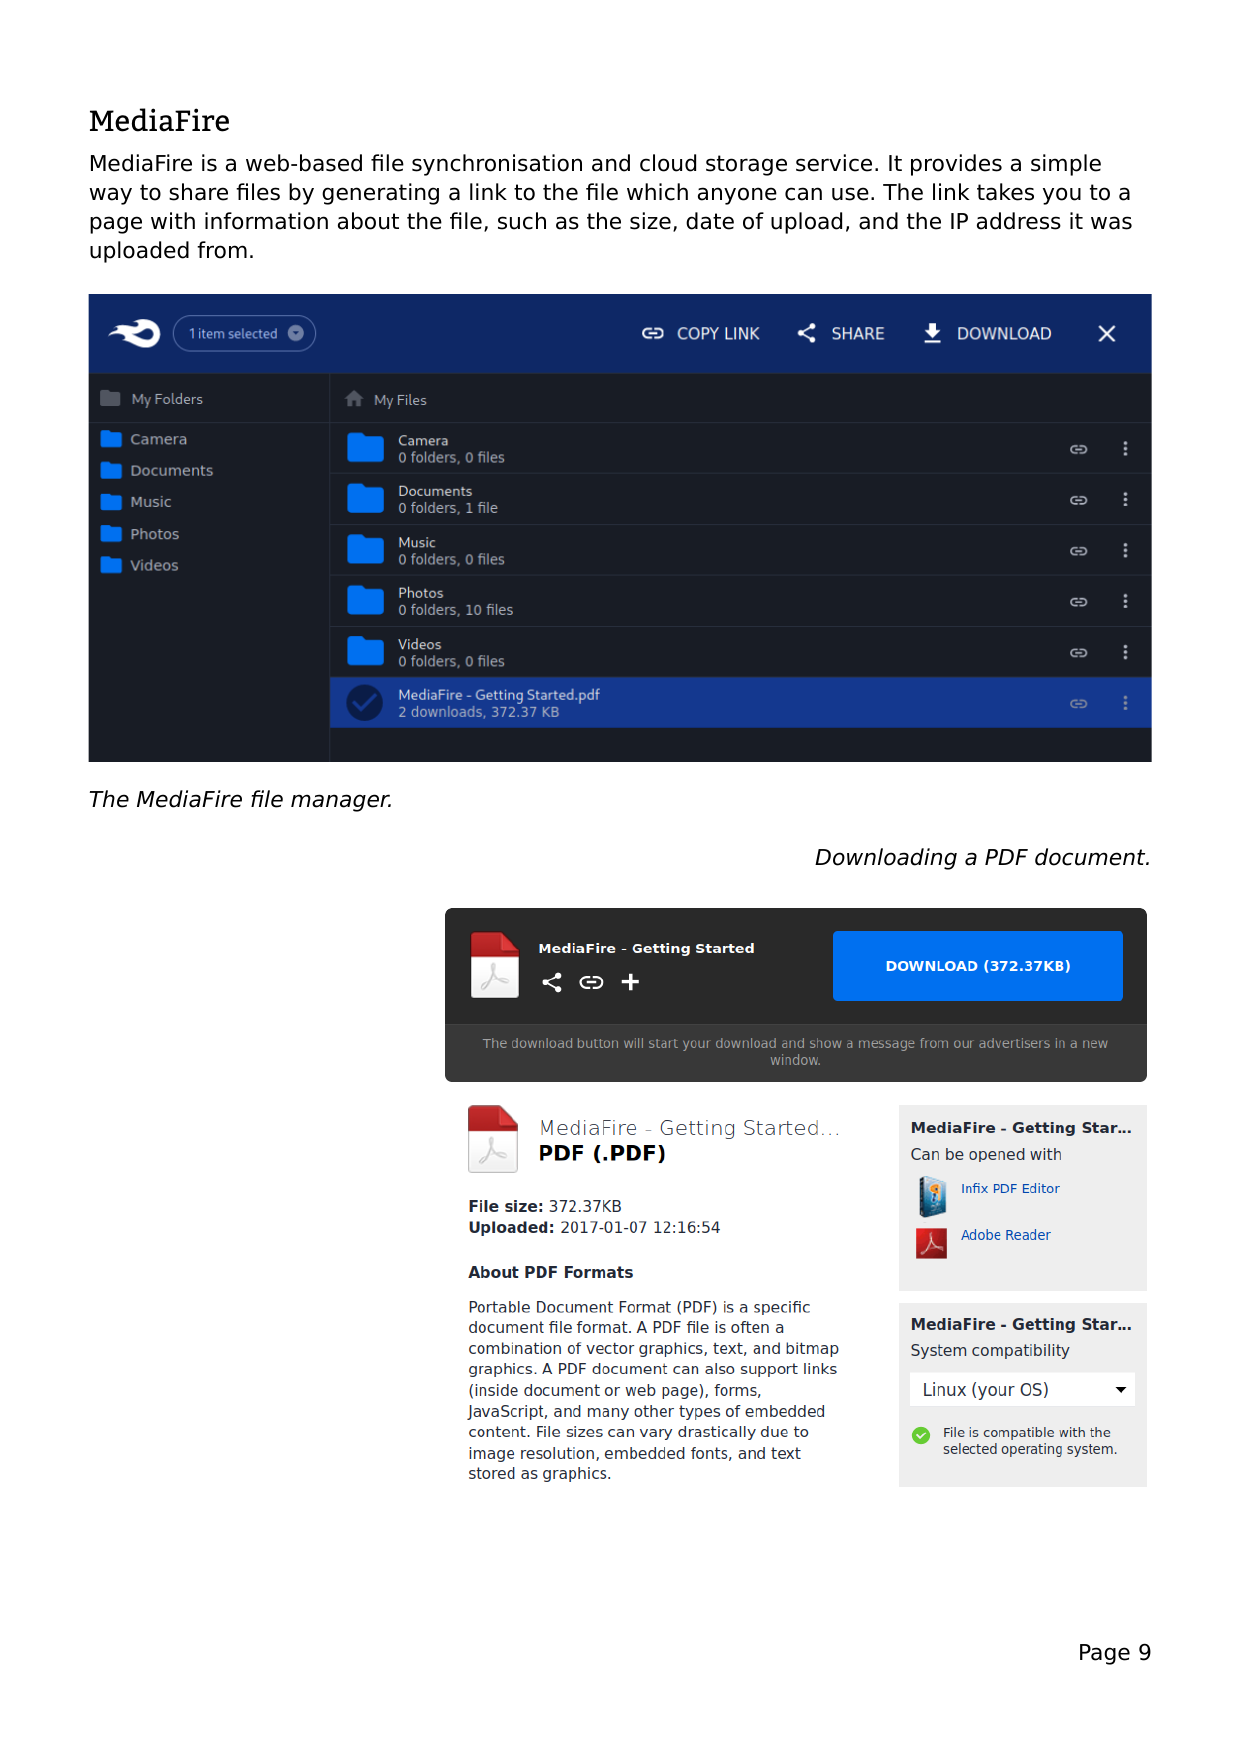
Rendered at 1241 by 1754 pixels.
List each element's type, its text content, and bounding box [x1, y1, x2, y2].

text Downloading a PDF document. [438, 845, 1152, 896]
subtitle MediaFire [88, 103, 1152, 138]
text The MediaFire file manager. [88, 762, 1152, 813]
picture [88, 294, 1152, 762]
picture [813, 896, 1152, 1493]
text MediaFire is a web-based file synchronisation and cloud storage service. It provides a simple way to share files by generating a link to the file which anyone can use. The link takes you to a page with information about the file, such as the size, date of upload, and the IP address it was uploaded from. [88, 151, 1152, 264]
